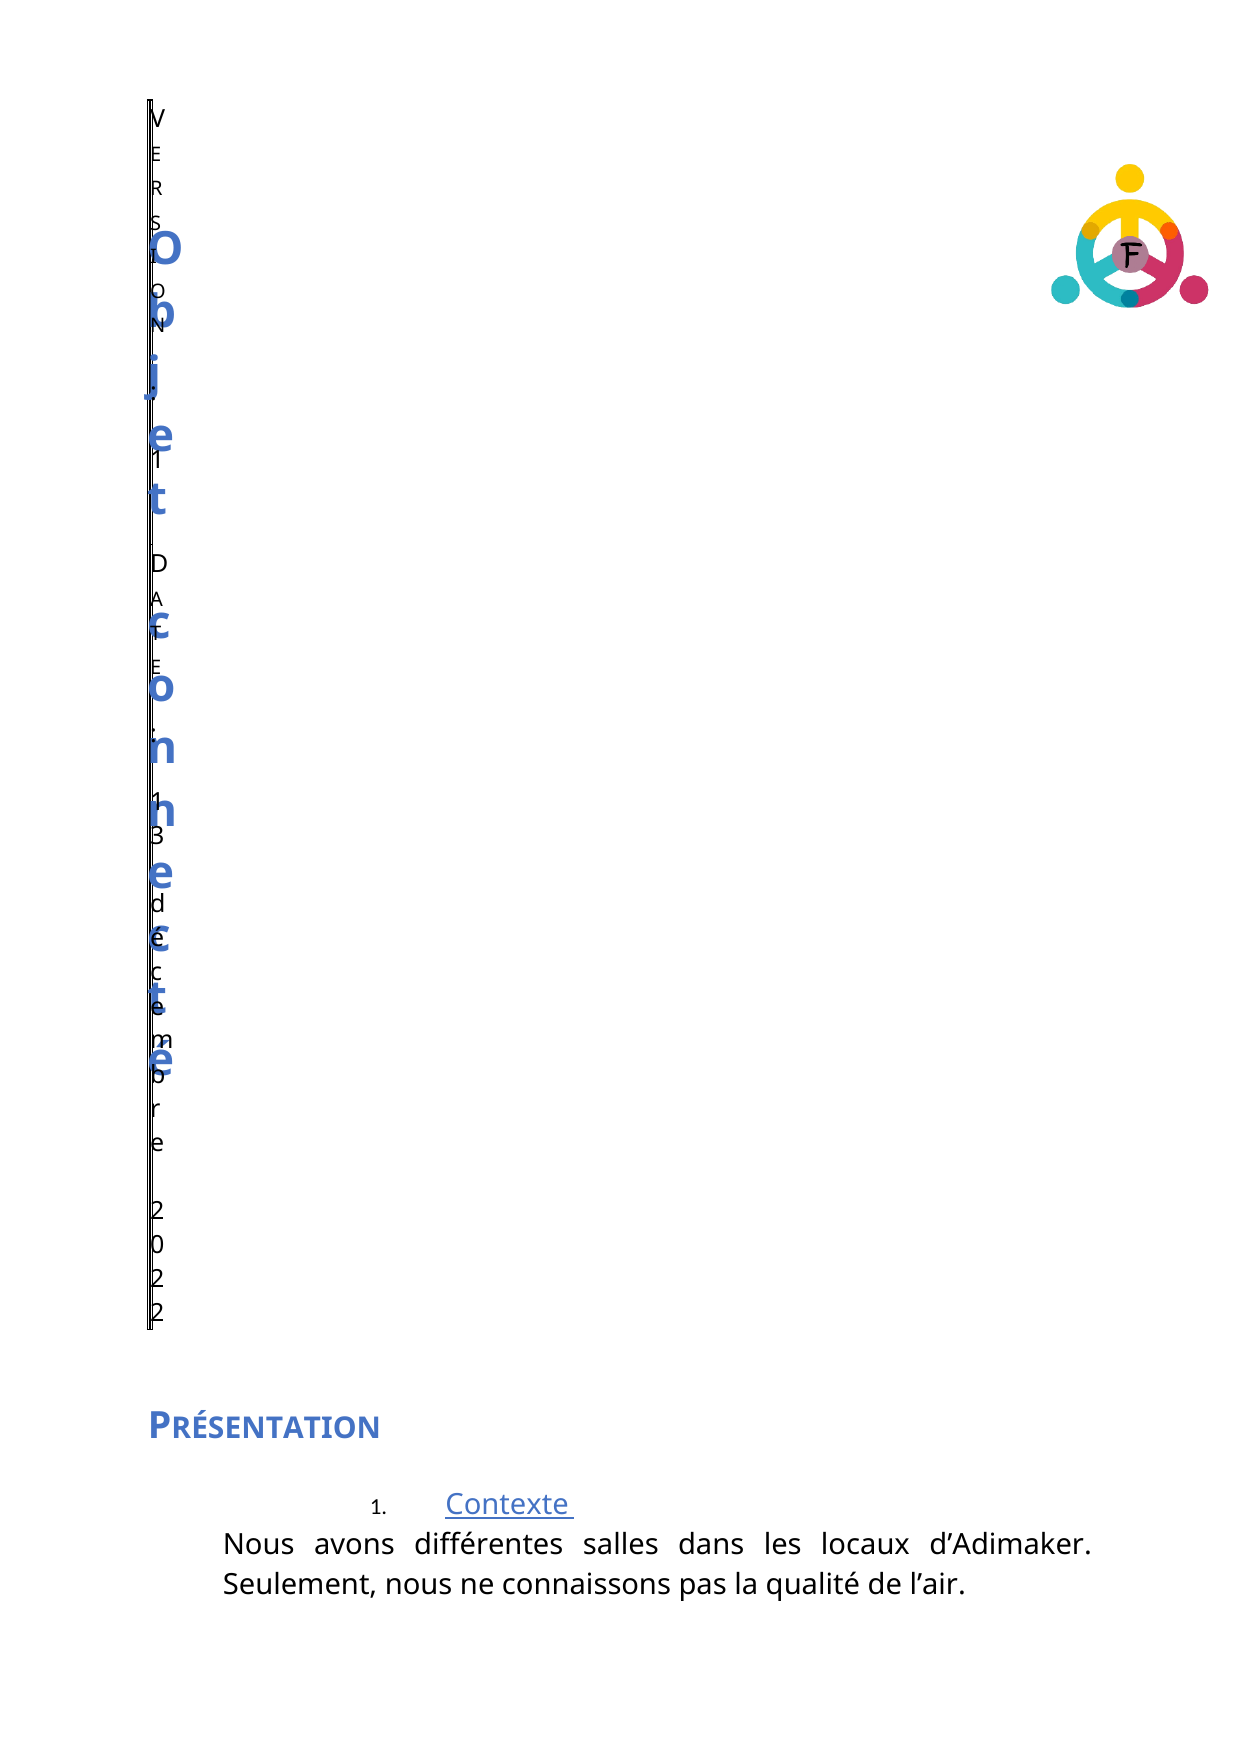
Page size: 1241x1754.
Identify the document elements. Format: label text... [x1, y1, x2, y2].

text Présentation [148, 1398, 1093, 1449]
text Nous avons différentes salles dans les locaux d’Adimaker. Seulement, nous ne connaissons pas la qualité de l’air. [223, 1523, 1093, 1603]
list Contexte [298, 1483, 1093, 1523]
